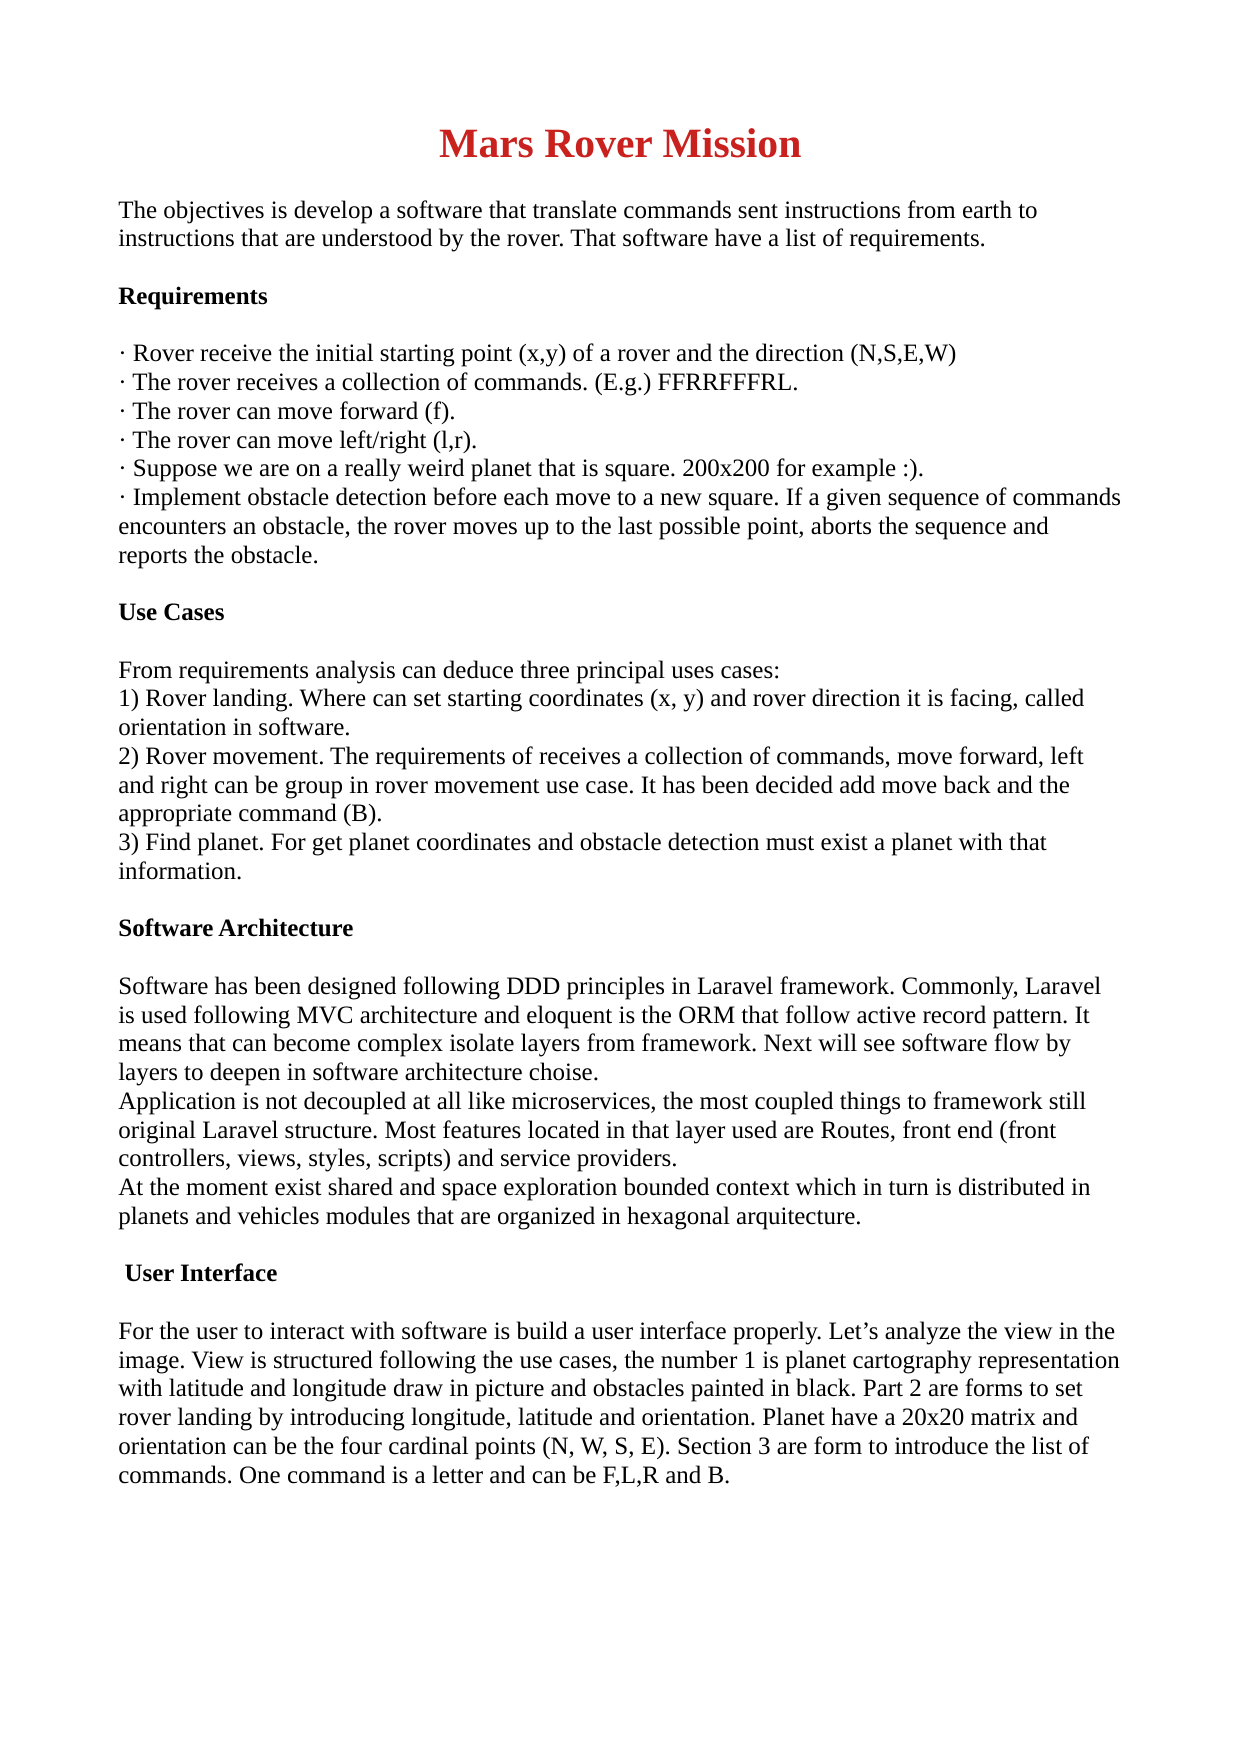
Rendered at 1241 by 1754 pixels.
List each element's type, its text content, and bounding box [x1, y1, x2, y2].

text Use Cases [118, 597, 1122, 626]
text Application is not decoupled at all like microservices, the most coupled things to framework still original Laravel structure. Most features located in that layer used are Routes, front end (front controllers, views, styles, scripts) and service providers. [118, 1086, 1122, 1172]
text 1) Rover landing. Where can set starting coordinates (x, y) and rover direction it is facing, called orientation in software. [118, 683, 1122, 741]
text 3) Find planet. For get planet coordinates and obstacle detection must exist a planet with that information. [118, 827, 1122, 885]
text Mars Rover Mission [118, 118, 1122, 166]
text · The rover can move left/right (l,r). [118, 425, 1122, 453]
text 2) Rover movement. The requirements of receives a collection of commands, move forward, left and right can be group in rover movement use case. It has been decided add move back and the appropriate command (B). [118, 741, 1122, 827]
text · Rover receive the initial starting point (x,y) of a rover and the direction (N,S,E,W) [118, 338, 1122, 367]
text At the moment exist shared and space exploration bounded context which in turn is distributed in [118, 1172, 1122, 1201]
text · The rover can move forward (f). [118, 396, 1122, 425]
text The objectives is develop a software that translate commands sent instructions from earth to instructions that are understood by the rover. That software have a list of requirements. [118, 195, 1122, 252]
text · Implement obstacle detection before each move to a new square. If a given sequence of commands encounters an obstacle, the rover moves up to the last possible point, aborts the sequence and reports the obstacle. [118, 482, 1122, 568]
text User Interface [118, 1258, 1122, 1287]
text · The rover receives a collection of commands. (E.g.) FFRRFFFRL. [118, 367, 1122, 396]
text · Suppose we are on a really weird planet that is square. 200x200 for example :). [118, 453, 1122, 482]
text For the user to interact with software is build a user interface properly. Let’s analyze the view in the image. View is structured following the use cases, the number 1 is planet cartography representation with latitude and longitude draw in picture and obstacles painted in black. Part 2 are forms to set rover landing by introducing longitude, latitude and orientation. Planet have a 20x20 matrix and orientation can be the four cardinal points (N, W, S, E). Section 3 are form to introduce the list of commands. One command is a letter and can be F,L,R and B. [118, 1316, 1122, 1488]
text planets and vehicles modules that are organized in hexagonal arquitecture. [118, 1201, 1122, 1230]
text From requirements analysis can deduce three principal uses cases: [118, 655, 1122, 683]
text Software has been designed following DDD principles in Laravel framework. Commonly, Laravel is used following MVC architecture and eloquent is the ORM that follow active record pattern. It means that can become complex isolate layers from framework. Next will see software flow by layers to deepen in software architecture choise. [118, 971, 1122, 1086]
text Software Architecture [118, 913, 1122, 942]
text Requirements [118, 281, 1122, 310]
